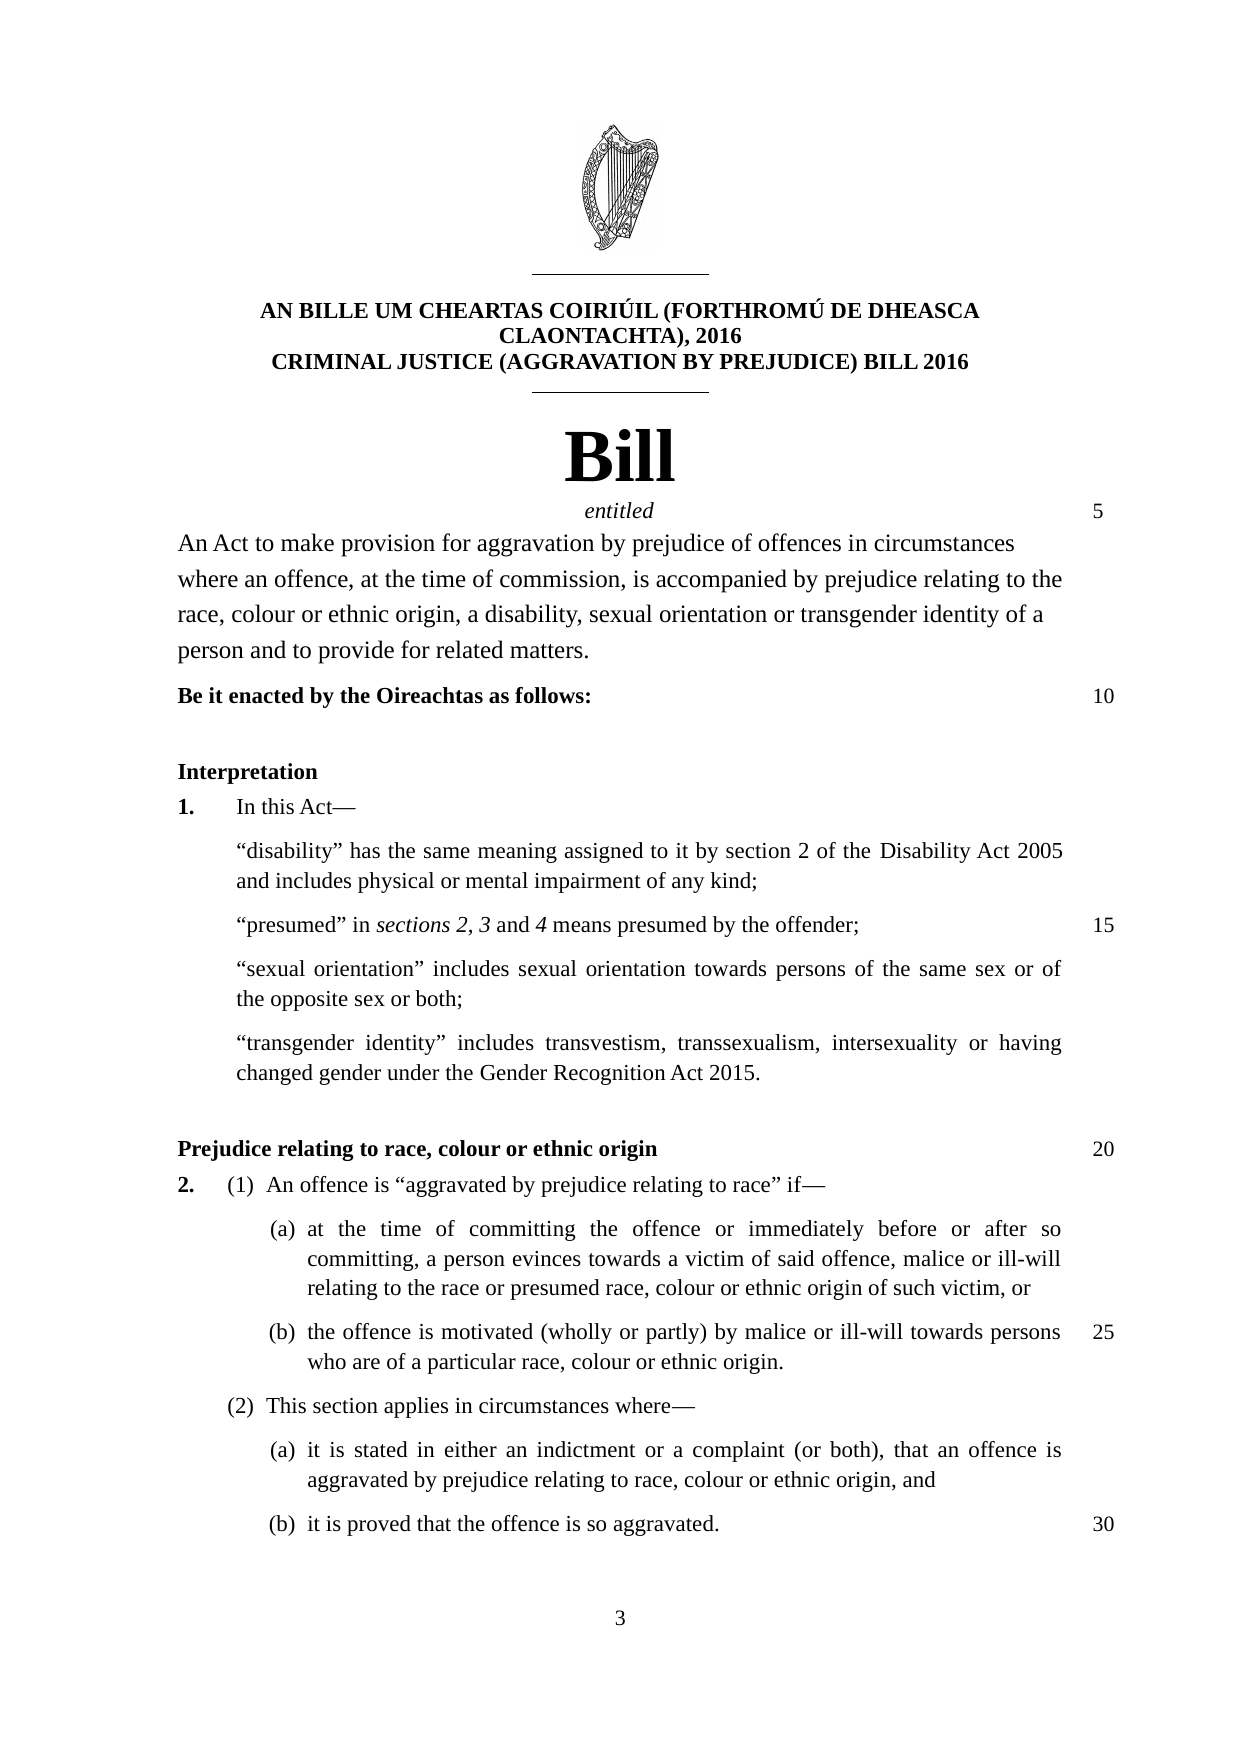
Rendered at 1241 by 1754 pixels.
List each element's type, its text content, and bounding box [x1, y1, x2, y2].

text 1. In this Act⁠— [177, 791, 1063, 821]
text Interpretation [177, 756, 1063, 785]
text (a) at the time of committing the offence or immediately before or after so committing, a person evinces towards a victim of said offence, malice or ill-will relating to the race or presumed race, colour or ethnic origin of such victim, or [177, 1213, 1063, 1301]
text Be it enacted by the Oireachtas as follows: [177, 683, 1063, 708]
title AN BILLE UM CHEARTAS COIRIÚIL (FORTHROMÚ DE DHEASCA CLAONTACHTA), 2016 [177, 297, 1063, 348]
text “transgender identity” includes transvestism, transsexualism, intersexuality or having changed gender under the Gender Recognition Act 2015. [177, 1027, 1063, 1086]
title Criminal Justice (Aggravation by Prejudice) Bill 2016 [177, 348, 1063, 374]
picture [295, 117, 945, 257]
text (a) it is stated in either an indictment or a complaint (or both), that an offence is aggravated by prejudice relating to race, colour or ethnic origin, and [177, 1434, 1063, 1493]
title entitled [177, 498, 1063, 523]
text (b) it is proved that the offence is so aggravated. [177, 1508, 1063, 1537]
text (2) This section applies in circumstances where⁠— [177, 1390, 1063, 1419]
text “sexual orientation” includes sexual orientation towards persons of the same sex or of the opposite sex or both; [177, 953, 1063, 1012]
text “presumed” in sections 2, 3 and 4 means presumed by the offender; [177, 909, 1063, 938]
text “disability” has the same meaning assigned to it by section 2 of the Disability Act 2005 and includes physical or mental impairment of any kind; [177, 835, 1063, 894]
text 2. (1) An offence is “aggravated by prejudice relating to race” if⁠— [177, 1169, 1063, 1198]
text Bill [177, 415, 1063, 498]
text (b) the offence is motivated (wholly or partly) by malice or ill-will towards persons who are of a particular race, colour or ethnic origin. [177, 1316, 1063, 1375]
title An Act to make provision for aggravation by prejudice of offences in circumstances where an offence, at the time of commission, is accompanied by prejudice relating to the race, colour or ethnic origin, a disability, sexual orientation or transgender identity of a person and to provide for related matters. [177, 523, 1063, 665]
text Prejudice relating to race, colour or ethnic origin [177, 1133, 1063, 1163]
